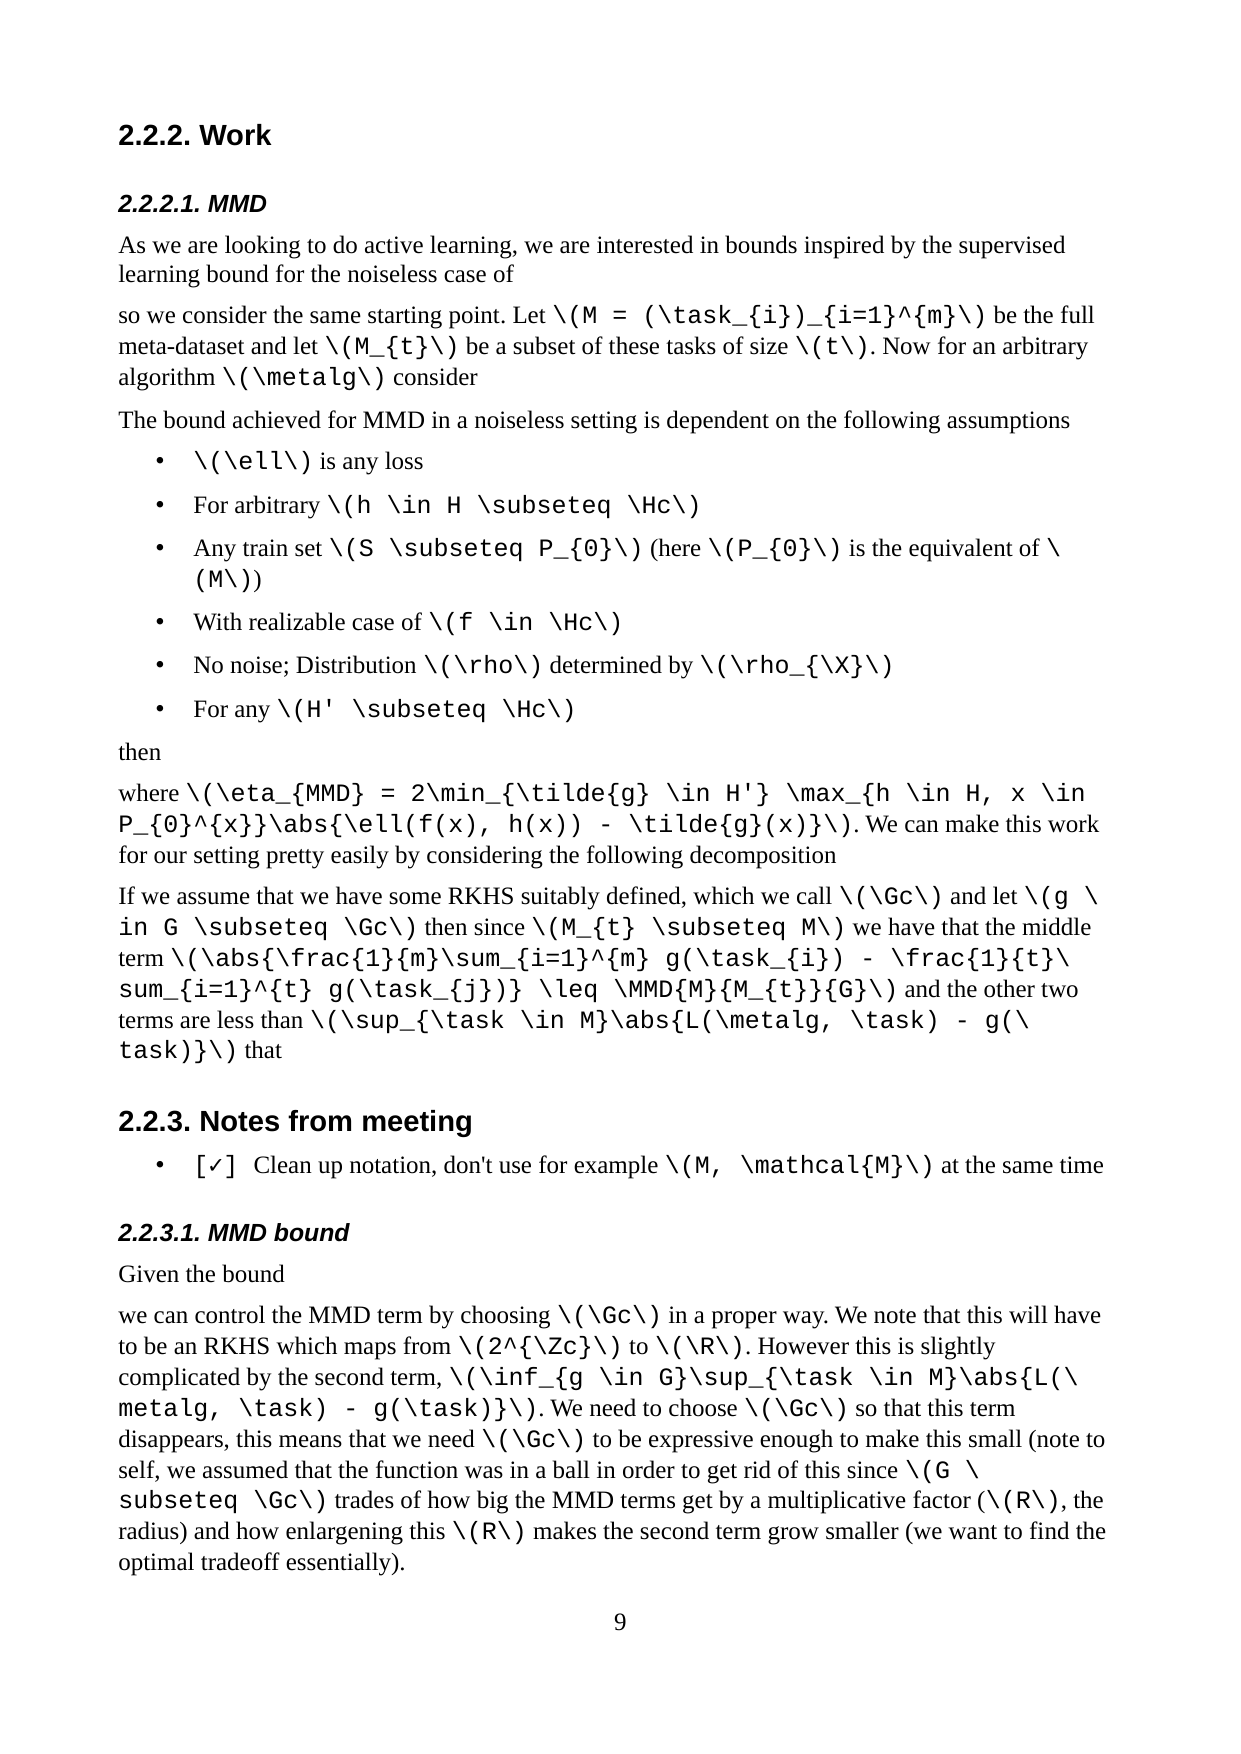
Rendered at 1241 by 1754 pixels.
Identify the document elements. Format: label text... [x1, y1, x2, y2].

text As we are looking to do active learning, we are interested in bounds inspired by the supervised learning bound for the noiseless case of [118, 230, 1122, 288]
text we can control the MMD term by choosing \(\Gc\) in a proper way. We note that this will have to be an RKHS which maps from \(2^{\Zc}\) to \(\R\). However this is slightly complicated by the second term, \(\inf_{g \in G}\sup_{\task \in M}\abs{L(\metalg, \task) - g(\task)}\). We need to choose \(\Gc\) so that this term disappears, this means that we need \(\Gc\) to be expressive enough to make this small (note to self, we assumed that the function was in a ball in order to get rid of this since \(G \subseteq \Gc\) trades of how big the MMD terms get by a multiplicative factor (\(R\), the radius) and how enlargening this \(R\) makes the second term grow smaller (we want to find the optimal tradeoff essentially). [118, 1301, 1122, 1576]
list With realizable case of \(f \in \Hc\) [156, 607, 1122, 638]
subtitle MMD bound [118, 1218, 1122, 1247]
text where \(\eta_{MMD} = 2\min_{\tilde{g} \in H'} \max_{h \in H, x \in P_{0}^{x}}\abs{\ell(f(x), h(x)) - \tilde{g}(x)}\). We can make this work for our setting pretty easily by considering the following decomposition [118, 778, 1122, 869]
list No noise; Distribution \(\rho\) determined by \(\rho_{\X}\) [156, 651, 1122, 681]
list For any \(H' \subseteq \Hc\) [156, 694, 1122, 725]
subtitle Work [118, 118, 1122, 152]
list For arbitrary \(h \in H \subseteq \Hc\) [156, 490, 1122, 521]
text The bound achieved for MMD in a noiseless setting is dependent on the following assumptions [118, 405, 1122, 434]
list \(\ell\) is any loss [156, 446, 1122, 477]
subtitle Notes from meeting [118, 1104, 1122, 1137]
text If we assume that we have some RKHS suitably defined, which we call \(\Gc\) and let \(g \in G \subseteq \Gc\) then since \(M_{t} \subseteq M\) we have that the middle term \(\abs{\frac{1}{m}\sum_{i=1}^{m} g(\task_{i}) - \frac{1}{t}\sum_{i=1}^{t} g(\task_{j})} \leq \MMD{M}{M_{t}}{G}\) and the other two terms are less than \(\sup_{\task \in M}\abs{L(\metalg, \task) - g(\task)}\) that [118, 881, 1122, 1066]
subtitle MMD [118, 189, 1122, 218]
list Any train set \(S \subseteq P_{0}\) (here \(P_{0}\) is the equivalent of \(M\)) [156, 533, 1122, 595]
list [✓] Clean up notation, don't use for example \(M, \mathcal{M}\) at the same time [156, 1150, 1122, 1181]
text Given the bound [118, 1259, 1122, 1288]
text so we consider the same starting point. Let \(M = (\task_{i})_{i=1}^{m}\) be the full meta-dataset and let \(M_{t}\) be a subset of these tasks of size \(t\). Now for an arbitrary algorithm \(\metalg\) consider [118, 300, 1122, 393]
text then [118, 737, 1122, 766]
